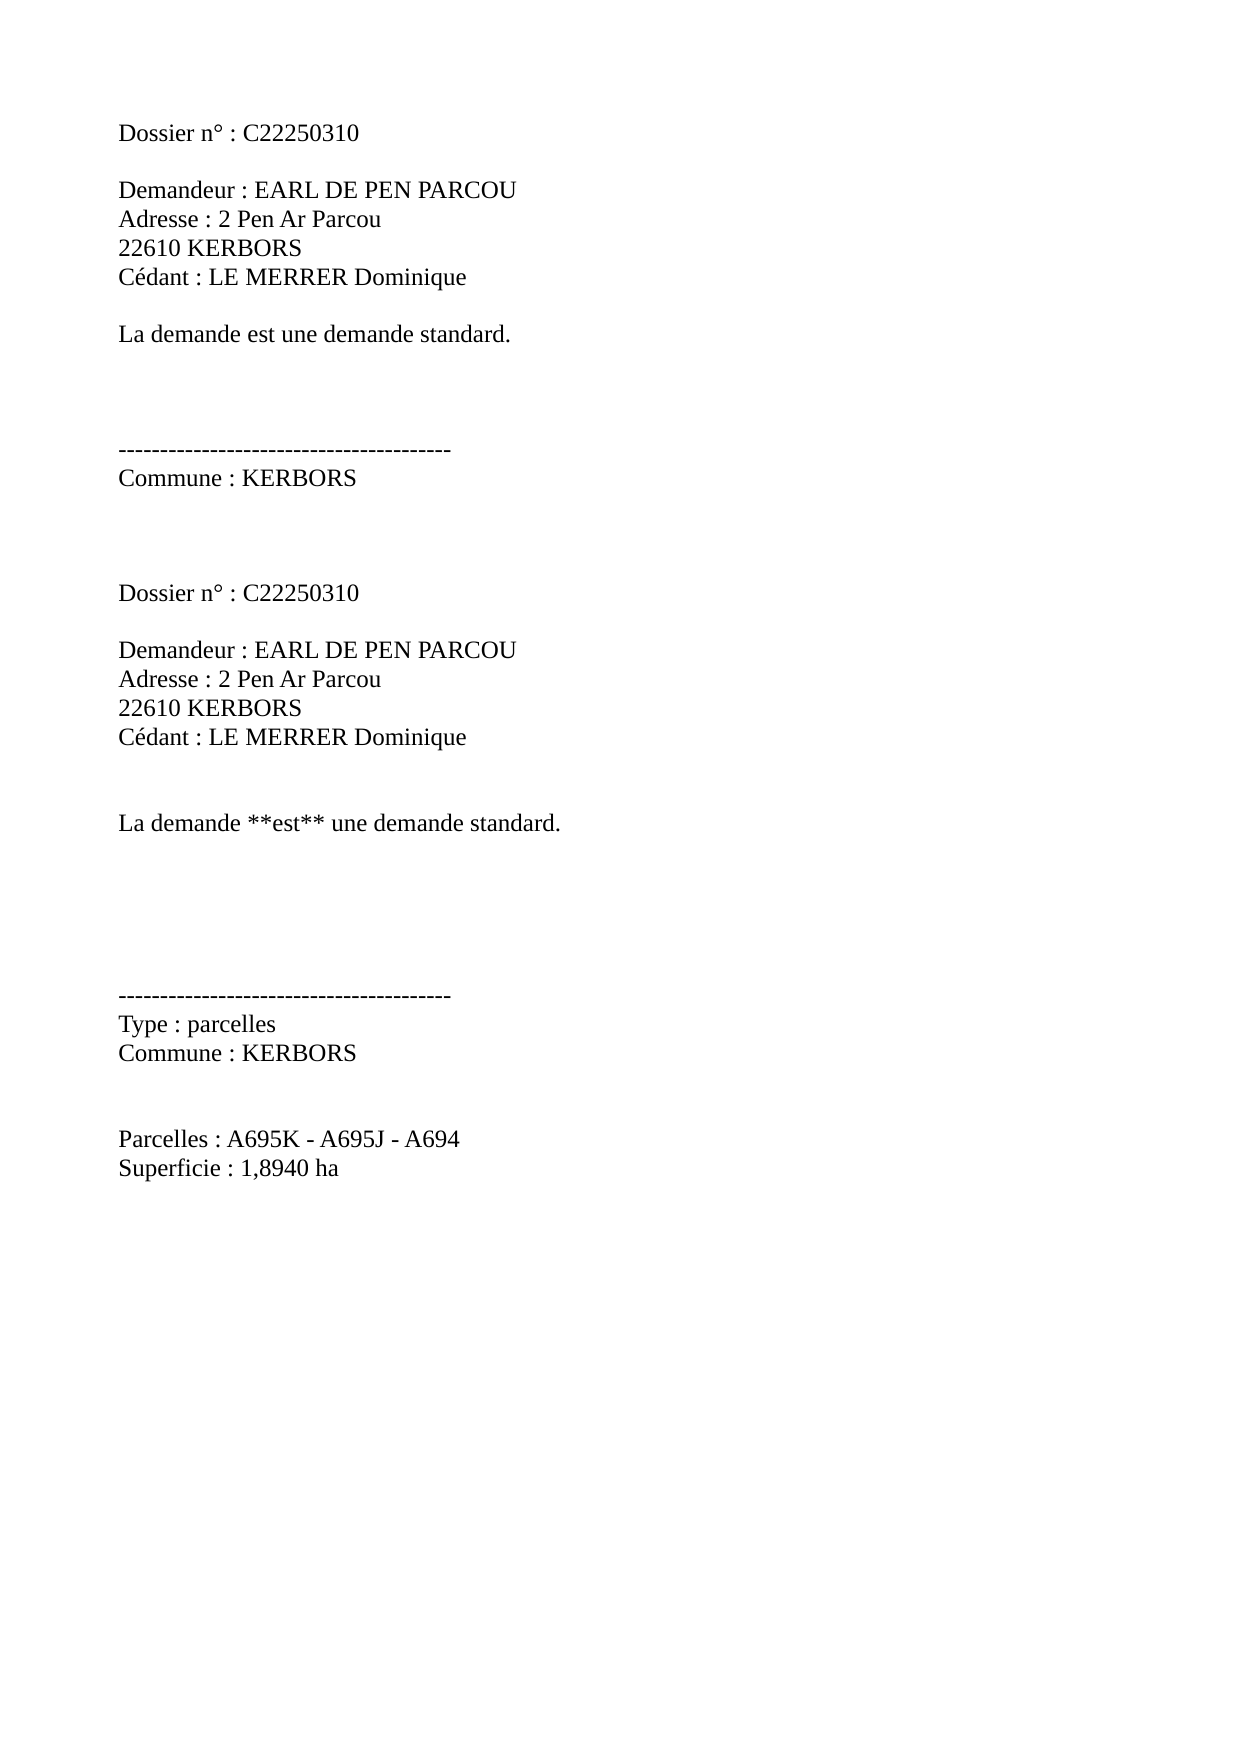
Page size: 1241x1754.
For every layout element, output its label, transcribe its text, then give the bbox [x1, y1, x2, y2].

text Type : parcelles [118, 1009, 1122, 1038]
text Dossier n° : C22250310 [118, 118, 1122, 147]
text Dossier n° : C22250310 [118, 578, 1122, 607]
text ---------------------------------------- [118, 981, 1122, 1009]
text ---------------------------------------- [118, 434, 1122, 463]
text Adresse : 2 Pen Ar Parcou 22610 KERBORS [118, 664, 1122, 722]
text Superficie : 1,8940 ha [118, 1153, 1122, 1182]
text Commune : KERBORS [118, 463, 1122, 492]
text Adresse : 2 Pen Ar Parcou 22610 KERBORS [118, 204, 1122, 262]
text Cédant : LE MERRER Dominique [118, 262, 1122, 291]
text Demandeur : EARL DE PEN PARCOU [118, 176, 1122, 204]
text Parcelles : A695K - A695J - A694 [118, 1124, 1122, 1153]
text Demandeur : EARL DE PEN PARCOU [118, 636, 1122, 664]
text Cédant : LE MERRER Dominique [118, 722, 1122, 751]
text Commune : KERBORS [118, 1038, 1122, 1067]
text La demande est une demande standard. [118, 319, 1122, 377]
text La demande **est** une demande standard. [118, 808, 1122, 837]
